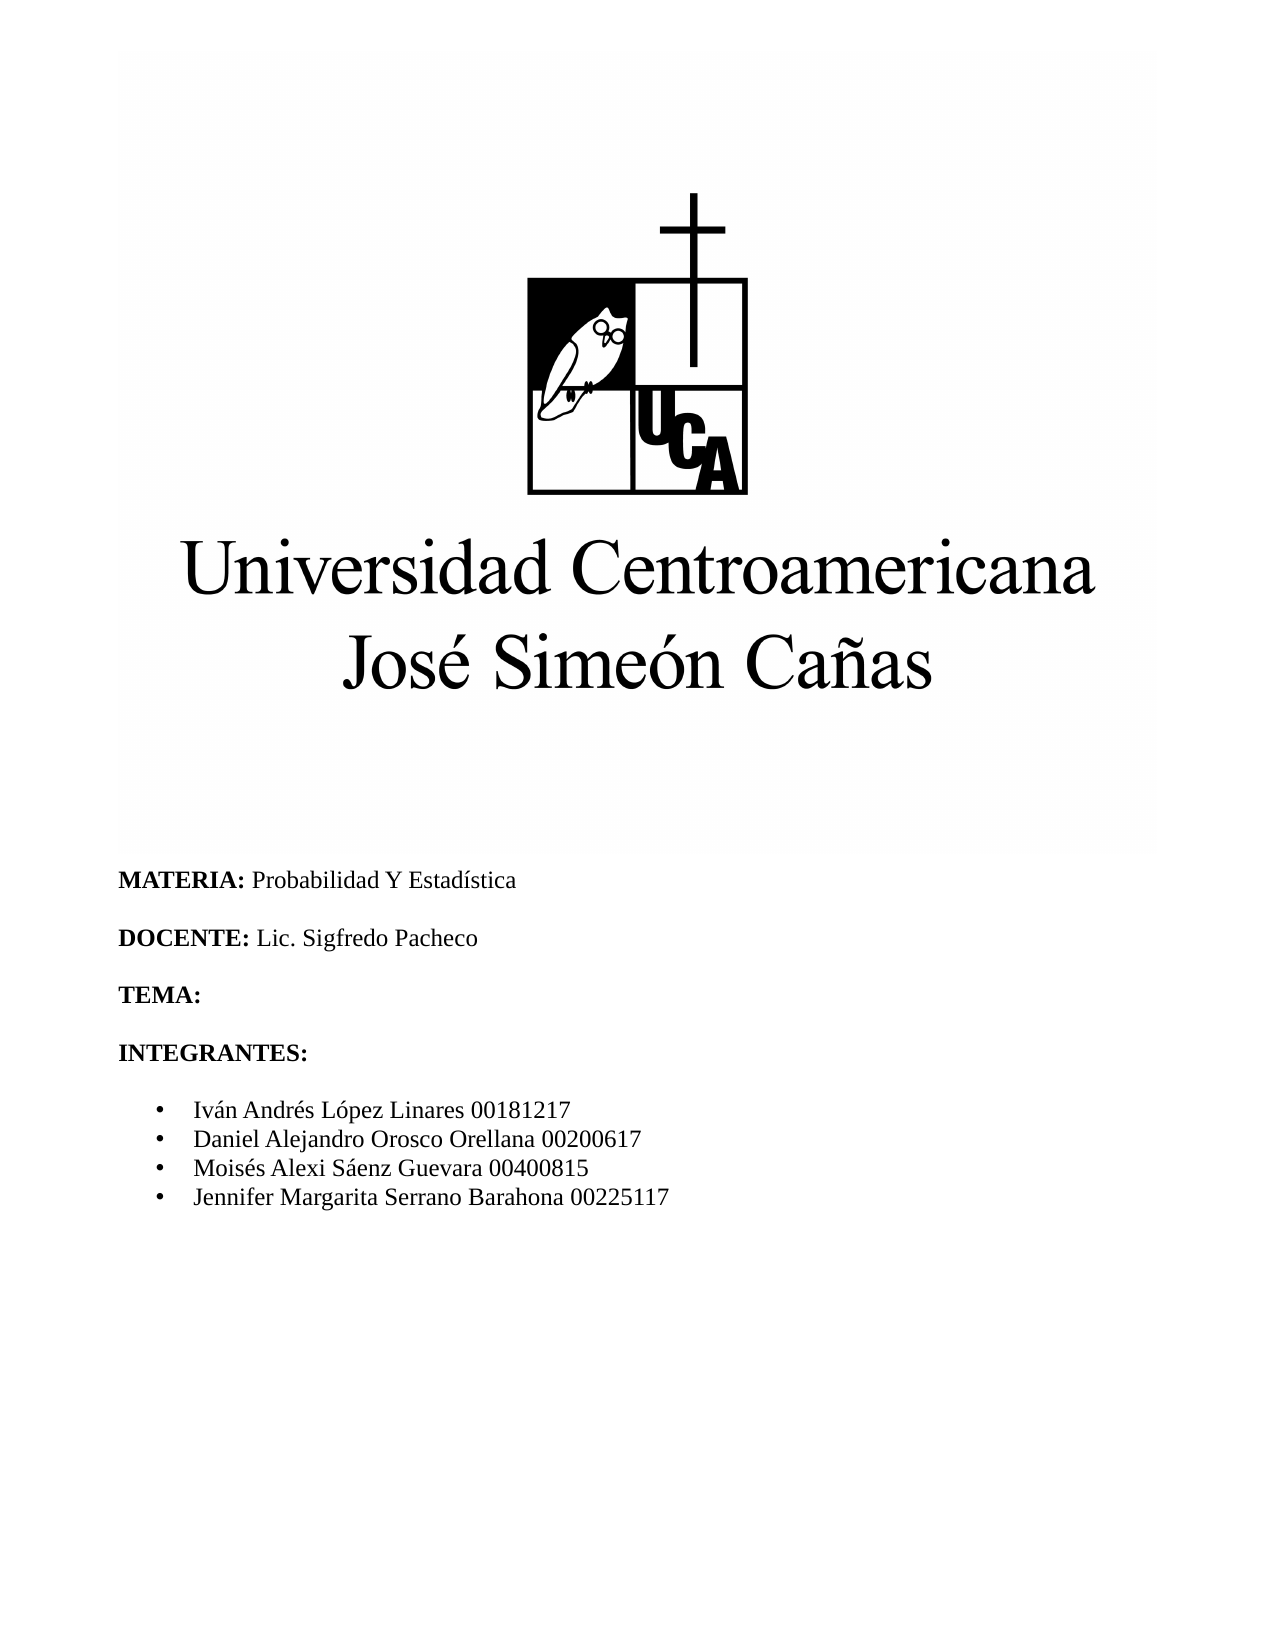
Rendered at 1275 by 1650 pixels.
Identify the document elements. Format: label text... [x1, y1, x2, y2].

text INTEGRANTES: [118, 1038, 1157, 1067]
picture [118, 51, 1157, 854]
list Daniel Alejandro Orosco Orellana 00200617 [156, 1124, 1157, 1153]
text MATERIA: Probabilidad Y Estadística [118, 866, 1157, 894]
list Moisés Alexi Sáenz Guevara 00400815 [156, 1153, 1157, 1182]
list Iván Andrés López Linares 00181217 [156, 1096, 1157, 1124]
list Jennifer Margarita Serrano Barahona 00225117 [156, 1182, 1157, 1211]
text TEMA: [118, 981, 1157, 1009]
text DOCENTE: Lic. Sigfredo Pacheco [118, 923, 1157, 952]
